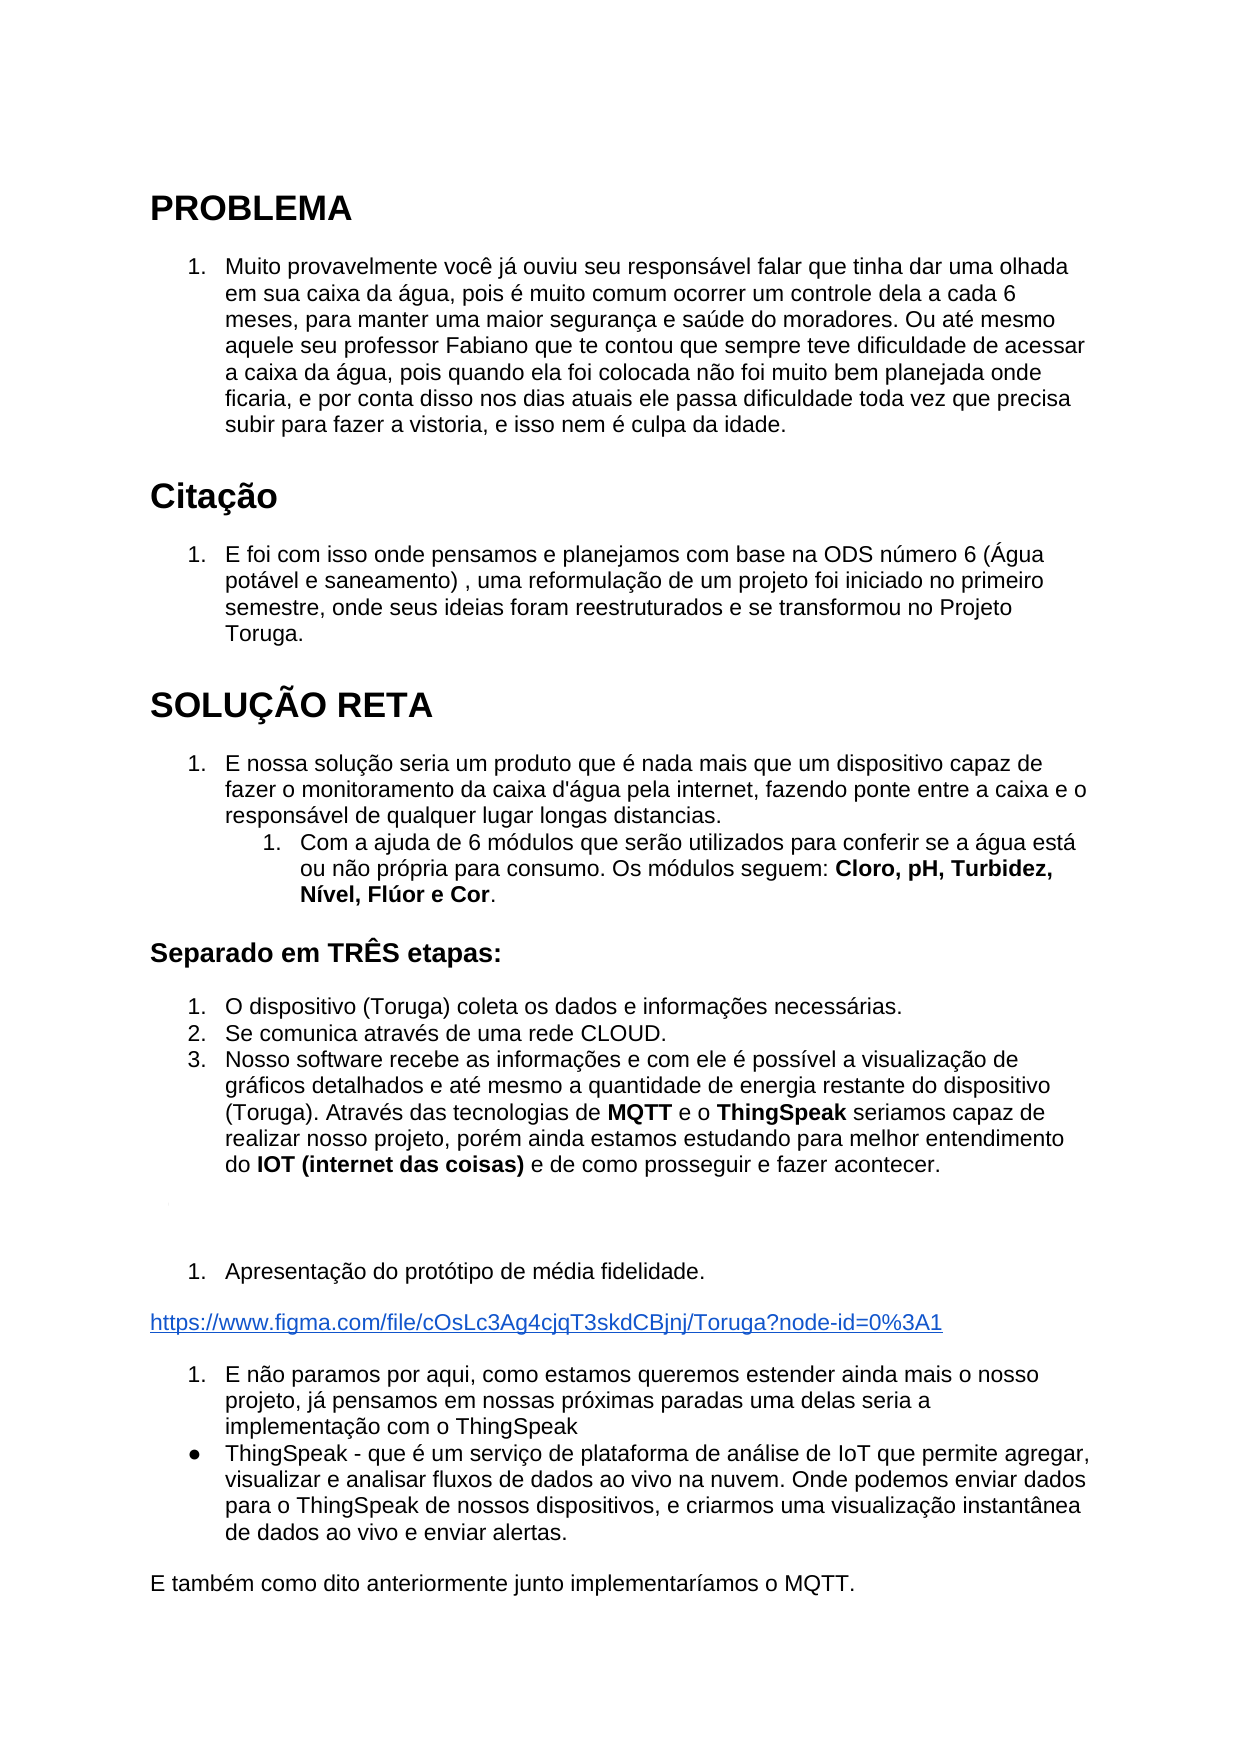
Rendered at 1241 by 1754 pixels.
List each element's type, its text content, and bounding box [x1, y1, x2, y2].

list E não paramos por aqui, como estamos queremos estender ainda mais o nosso projeto, já pensamos em nossas próximas paradas uma delas seria a implementação com o ThingSpeak [187, 1361, 1090, 1439]
list Apresentação do protótipo de média fidelidade. [187, 1258, 1090, 1284]
list Se comunica através de uma rede CLOUD. [187, 1019, 1090, 1046]
subtitle Citação [150, 475, 1090, 516]
list Muito provavelmente você já ouviu seu responsável falar que tinha dar uma olhada em sua caixa da água, pois é muito comum ocorrer um controle dela a cada 6 meses, para manter uma maior segurança e saúde do moradores. Ou até mesmo aquele seu professor Fabiano que te contou que sempre teve dificuldade de acessar a caixa da água, pois quando ela foi colocada não foi muito bem planejada onde ficaria, e por conta disso nos dias atuais ele passa dificuldade toda vez que precisa subir para fazer a vistoria, e isso nem é culpa da idade. [187, 253, 1090, 438]
list Nosso software recebe as informações e com ele é possível a visualização de gráficos detalhados e até mesmo a quantidade de energia restante do dispositivo (Toruga). Através das tecnologias de MQTT e o ThingSpeak seriamos capaz de realizar nosso projeto, porém ainda estamos estudando para melhor entendimento do IOT (internet das coisas) e de como prosseguir e fazer acontecer. [187, 1046, 1090, 1178]
subtitle Separado em TRÊS etapas: [150, 937, 1090, 968]
list E foi com isso onde pensamos e planejamos com base na ODS número 6 (Água potável e saneamento) , uma reformulação de um projeto foi iniciado no primeiro semestre, onde seus ideias foram reestruturados e se transformou no Projeto Toruga. [187, 541, 1090, 646]
list ThingSpeak - que é um serviço de plataforma de análise de IoT que permite agregar, visualizar e analisar fluxos de dados ao vivo na nuvem. Onde podemos enviar dados para o ThingSpeak de nossos dispositivos, e criarmos uma visualização instantânea de dados ao vivo e enviar alertas. [187, 1439, 1090, 1545]
list O dispositivo (Toruga) coleta os dados e informações necessárias. [187, 993, 1090, 1019]
subtitle SOLUÇÃO RETA [150, 684, 1090, 724]
list E nossa solução seria um produto que é nada mais que um dispositivo capaz de fazer o monitoramento da caixa d'água pela internet, fazendo ponte entre a caixa e o responsável de qualquer lugar longas distancias. [187, 749, 1090, 829]
text https://www.figma.com/file/cOsLc3Ag4cjqT3skdCBjnj/Toruga?node-id=0%3A1 [150, 1309, 1090, 1336]
list Com a ajuda de 6 módulos que serão utilizados para conferir se a água está ou não própria para consumo. Os módulos seguem: Cloro, pH, Turbidez, Nível, Flúor e Cor. [262, 829, 1090, 908]
text E também como dito anteriormente junto implementaríamos o MQTT. [150, 1570, 1090, 1596]
subtitle PROBLEMA [150, 187, 1090, 228]
